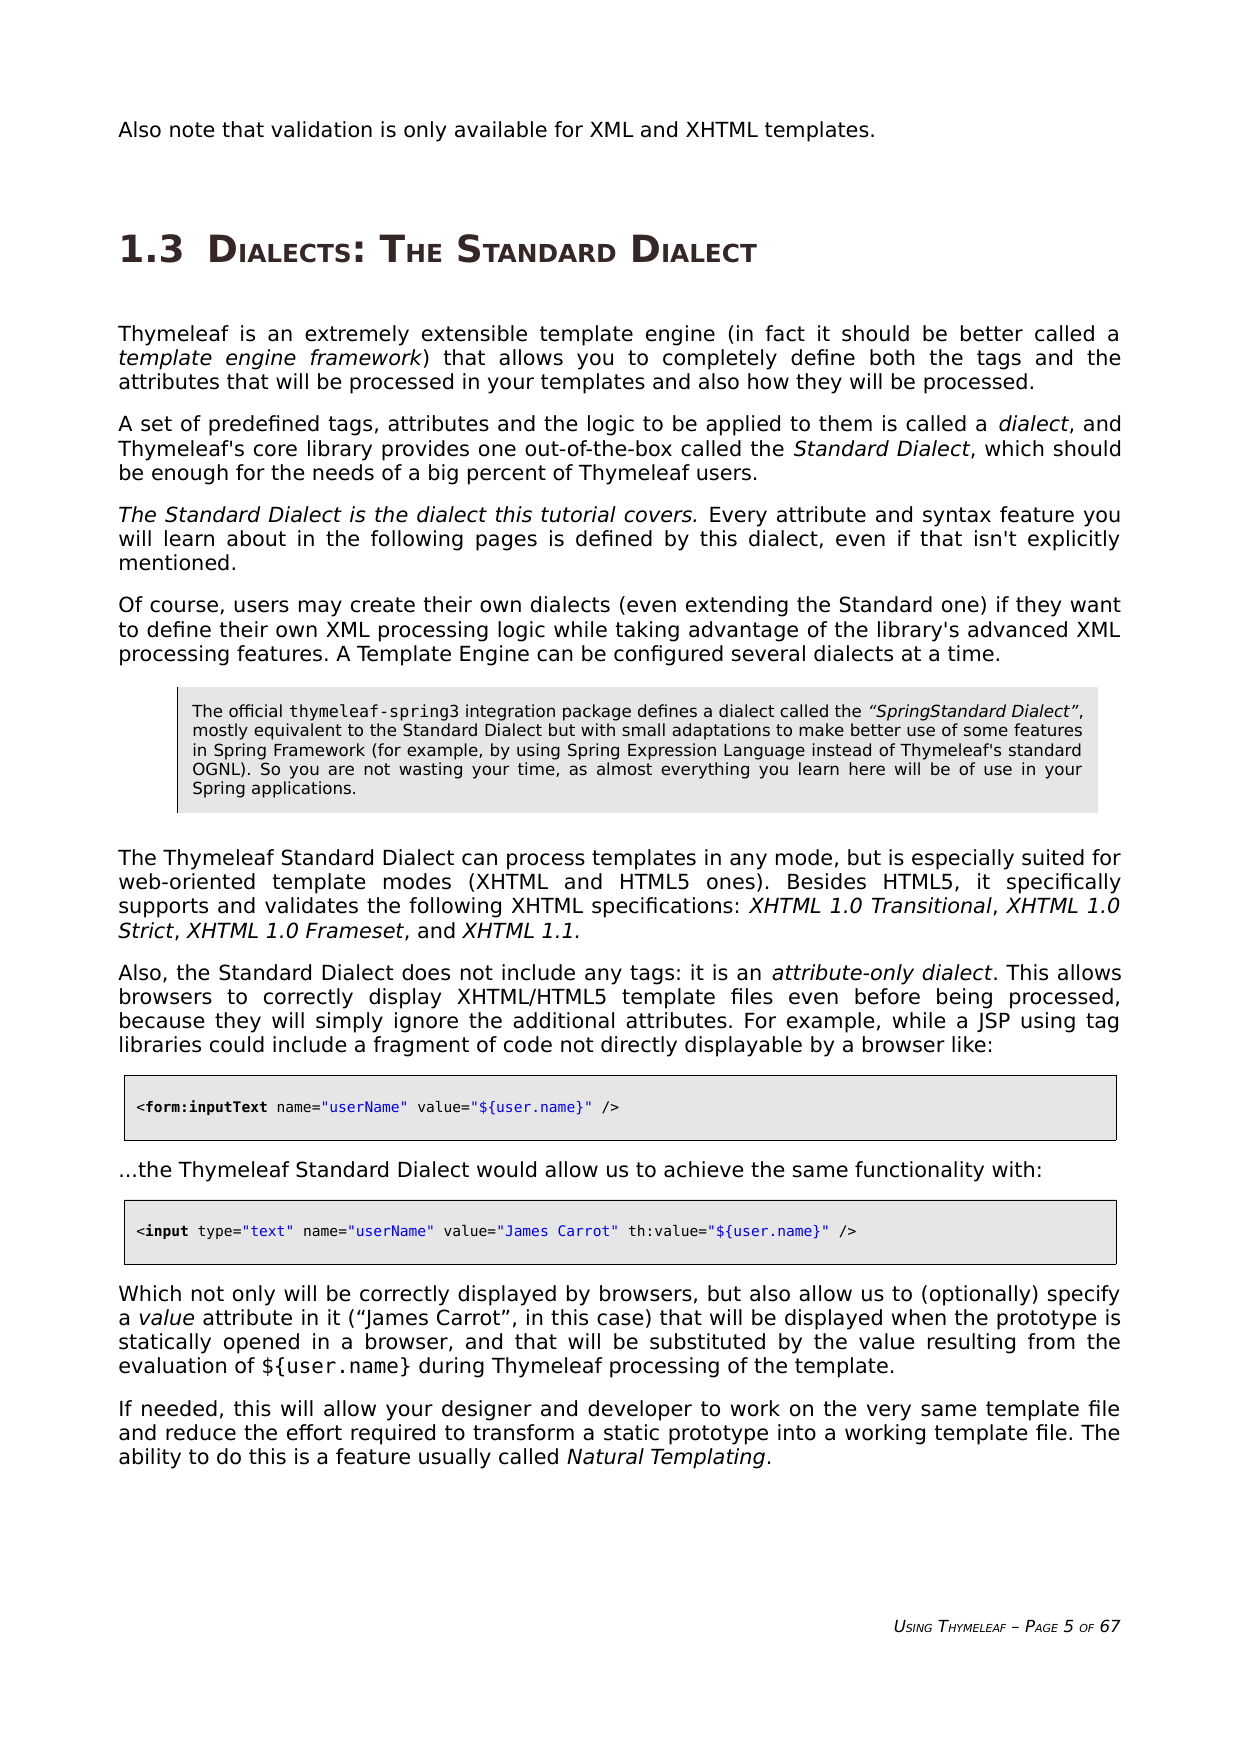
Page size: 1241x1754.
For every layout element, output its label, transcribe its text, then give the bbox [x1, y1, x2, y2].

text <form:inputText name="userName" value="${user.name}" /> [125, 1076, 1116, 1140]
subtitle Dialects: The Standard Dialect [118, 228, 1122, 272]
text ...the Thymeleaf Standard Dialect would allow us to achieve the same functionality with: [118, 1158, 1122, 1182]
text Also note that validation is only available for XML and XHTML templates. [118, 118, 1122, 142]
text Which not only will be correctly displayed by browsers, but also allow us to (optionally) specify a value attribute in it (“James Carrot”, in this case) that will be displayed when the prototype is statically opened in a browser, and that will be substituted by the value resulting from the evaluation of ${user.name} during Thymeleaf processing of the template. [118, 1282, 1122, 1379]
text If needed, this will allow your designer and developer to work on the very same template file and reduce the effort required to transform a static prototype into a working template file. The ability to do this is a feature usually called Natural Templating. [118, 1397, 1122, 1469]
text A set of predefined tags, attributes and the logic to be applied to them is called a dialect, and Thymeleaf's core library provides one out-of-the-box called the Standard Dialect, which should be enough for the needs of a big percent of Thymeleaf users. [118, 412, 1122, 485]
text <input type="text" name="userName" value="James Carrot" th:value="${user.name}" /> [125, 1201, 1116, 1264]
text The Standard Dialect is the dialect this tutorial covers. Every attribute and syntax feature you will learn about in the following pages is defined by this dialect, even if that isn't explicitly mentioned. [118, 503, 1122, 576]
text Also, the Standard Dialect does not include any tags: it is an attribute-only dialect. This allows browsers to correctly display XHTML/HTML5 template files even before being processed, because they will simply ignore the additional attributes. For example, while a JSP using tag libraries could include a fragment of code not directly displayable by a browser like: [118, 961, 1122, 1058]
text The Thymeleaf Standard Dialect can process templates in any mode, but is especially suited for web-oriented template modes (XHTML and HTML5 ones). Besides HTML5, it specifically supports and validates the following XHTML specifications: XHTML 1.0 Transitional, XHTML 1.0 Strict, XHTML 1.0 Frameset, and XHTML 1.1. [118, 846, 1122, 943]
text The official thymeleaf-spring3 integration package defines a dialect called the “SpringStandard Dialect”, mostly equivalent to the Standard Dialect but with small adaptations to make better use of some features in Spring Framework (for example, by using Spring Expression Language instead of Thymeleaf's standard OGNL). So you are not wasting your time, as almost everything you learn here will be of use in your Spring applications. [178, 687, 1098, 813]
text Of course, users may create their own dialects (even extending the Standard one) if they want to define their own XML processing logic while taking advantage of the library's advanced XML processing features. A Template Engine can be configured several dialects at a time. [118, 593, 1122, 666]
text Thymeleaf is an extremely extensible template engine (in fact it should be better called a template engine framework) that allows you to completely define both the tags and the attributes that will be processed in your templates and also how they will be processed. [118, 322, 1122, 395]
